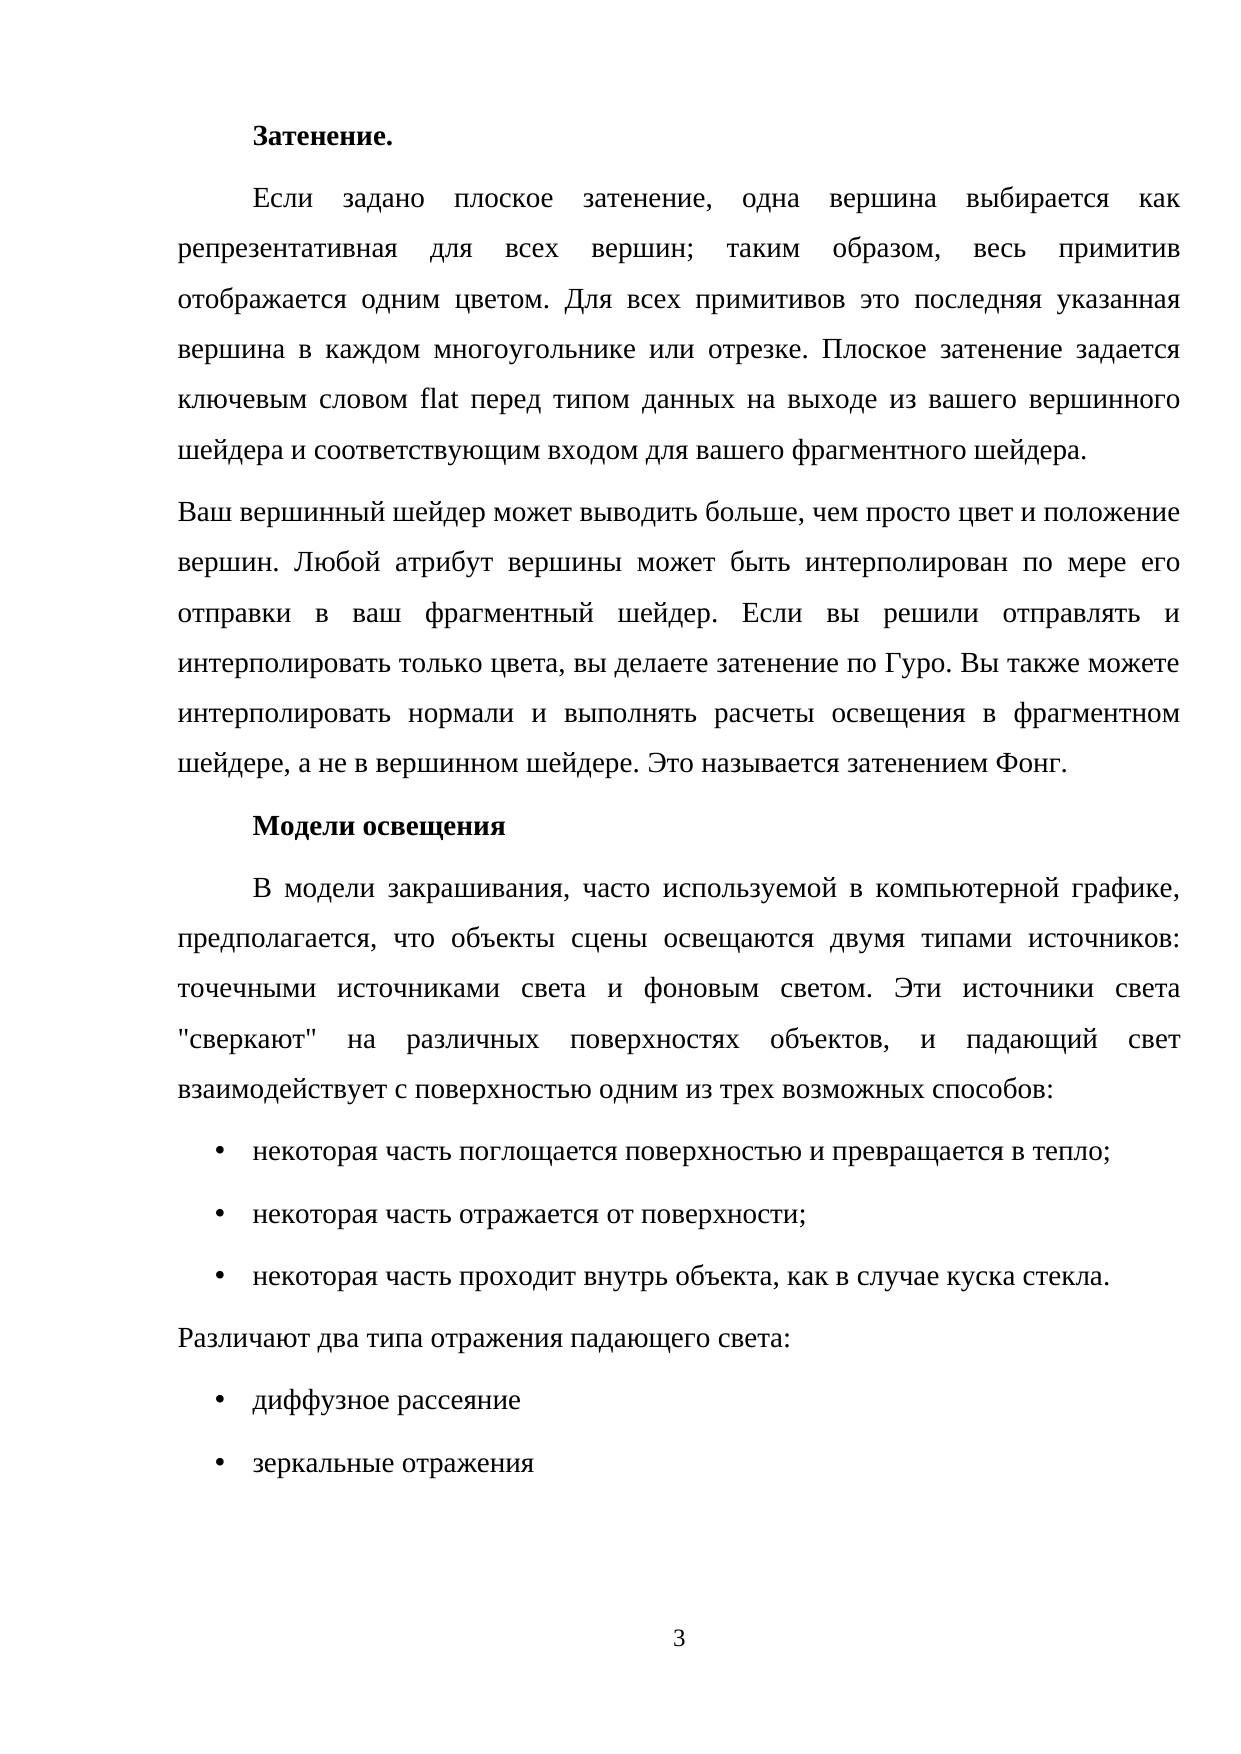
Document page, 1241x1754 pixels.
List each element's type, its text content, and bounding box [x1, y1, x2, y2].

text В модели закрашивания, часто используемой в компьютерной графике, предполагается, что объекты сцены освещаются двумя типами источников: точечными источниками света и фоновым светом. Эти источники света "сверкают" на различных поверхностях объектов, и падающий свет взаимодействует с поверхностью одним из трех возможных способов: [177, 870, 1181, 1105]
list некоторая часть проходит внутрь объекта, как в случае куска стекла. [215, 1258, 1181, 1292]
text Модели освещения [177, 808, 1181, 841]
list некоторая часть поглощается поверхностью и превращается в тепло; [215, 1133, 1181, 1167]
list зеркальные отражения [215, 1445, 1181, 1478]
text Различают два типа отражения падающего света: [177, 1320, 1181, 1354]
text Затенение. [177, 118, 1181, 152]
text Ваш вершинный шейдер может выводить больше, чем просто цвет и положение вершин. Любой атрибут вершины может быть интерполирован по мере его отправки в ваш фрагментный шейдер. Если вы решили отправлять и интерполировать только цвета, вы делаете затенение по Гуро. Вы также можете интерполировать нормали и выполнять расчеты освещения в фрагментном шейдере, а не в вершинном шейдере. Это называется затенением Фонг. [177, 494, 1181, 779]
list некоторая часть отражается от поверхности; [215, 1196, 1181, 1229]
list диффузное рассеяние [215, 1382, 1181, 1416]
text Если задано плоское затенение, одна вершина выбирается как репрезентативная для всех вершин; таким образом, весь примитив отображается одним цветом. Для всех примитивов это последняя указанная вершина в каждом многоугольнике или отрезке. Плоское затенение задается ключевым словом flat перед типом данных на выходе из вашего вершинного шейдера и соответствующим входом для вашего фрагментного шейдера. [177, 180, 1181, 465]
